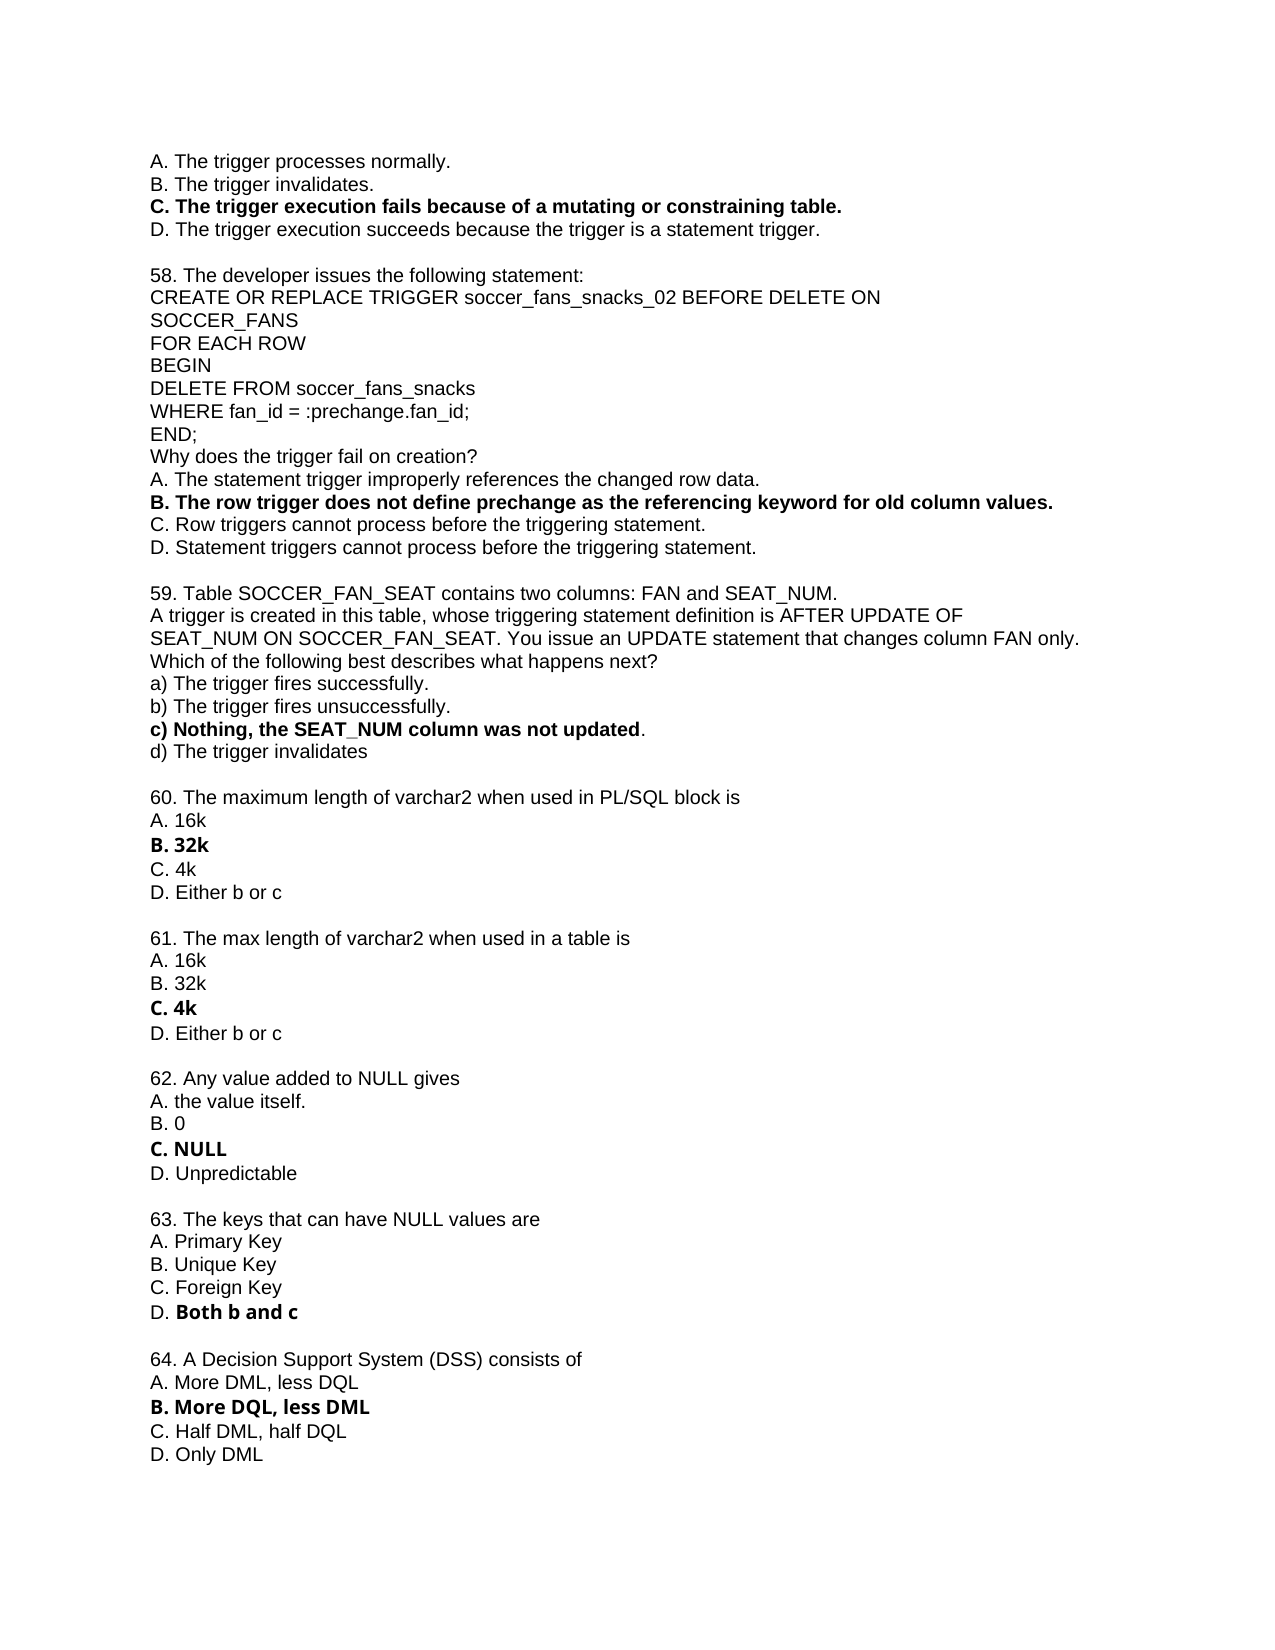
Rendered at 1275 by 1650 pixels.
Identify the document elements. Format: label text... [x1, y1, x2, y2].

text A. The trigger processes normally. [150, 150, 1125, 173]
text C. Half DML, half DQL [150, 1420, 1125, 1443]
text Which of the following best describes what happens next? [150, 649, 1125, 672]
text CREATE OR REPLACE TRIGGER soccer_fans_snacks_02 BEFORE DELETE ON [150, 286, 1125, 309]
text C. The trigger execution fails because of a mutating or constraining table. [150, 195, 1125, 218]
text B. More DQL, less DML [150, 1393, 1125, 1420]
text A. 16k [150, 808, 1125, 831]
text C. Row triggers cannot process before the triggering statement. [150, 513, 1125, 536]
text A. The statement trigger improperly references the changed row data. [150, 468, 1125, 491]
text A. Primary Key [150, 1230, 1125, 1253]
text C. 4k [150, 858, 1125, 881]
text B. The trigger invalidates. [150, 173, 1125, 195]
text d) The trigger invalidates [150, 740, 1125, 763]
text 60. The maximum length of varchar2 when used in PL/SQL block is [150, 786, 1125, 808]
text D. Unpredictable [150, 1162, 1125, 1185]
text C. NULL [150, 1135, 1125, 1162]
text b) The trigger fires unsuccessfully. [150, 695, 1125, 718]
text D. Statement triggers cannot process before the triggering statement. [150, 536, 1125, 559]
text A. the value itself. [150, 1089, 1125, 1112]
text B. The row trigger does not define prechange as the referencing keyword for old column values. [150, 491, 1125, 513]
text D. Only DML [150, 1443, 1125, 1466]
text WHERE fan_id = :prechange.fan_id; [150, 400, 1125, 422]
text D. Either b or c [150, 881, 1125, 904]
text 63. The keys that can have NULL values are [150, 1207, 1125, 1230]
text 59. Table SOCCER_FAN_SEAT contains two columns: FAN and SEAT_NUM. [150, 581, 1125, 604]
text a) The trigger fires successfully. [150, 672, 1125, 695]
text DELETE FROM soccer_fans_snacks [150, 377, 1125, 400]
text A. 16k [150, 949, 1125, 972]
text SOCCER_FANS [150, 309, 1125, 332]
text c) Nothing, the SEAT_NUM column was not updated. [150, 718, 1125, 740]
text A trigger is created in this table, whose triggering statement definition is AFTER UPDATE OF [150, 604, 1125, 627]
text B. 32k [150, 972, 1125, 994]
text END; [150, 422, 1125, 445]
text B. 32k [150, 831, 1125, 858]
text C. Foreign Key [150, 1276, 1125, 1298]
text 62. Any value added to NULL gives [150, 1067, 1125, 1089]
text C. 4k [150, 994, 1125, 1021]
text B. 0 [150, 1112, 1125, 1135]
text 58. The developer issues the following statement: [150, 263, 1125, 286]
text SEAT_NUM ON SOCCER_FAN_SEAT. You issue an UPDATE statement that changes column FAN only. [150, 627, 1125, 649]
text Why does the trigger fail on creation? [150, 445, 1125, 468]
text D. The trigger execution succeeds because the trigger is a statement trigger. [150, 218, 1125, 241]
text 61. The max length of varchar2 when used in a table is [150, 926, 1125, 949]
text BEGIN [150, 354, 1125, 377]
text FOR EACH ROW [150, 332, 1125, 354]
text A. More DML, less DQL [150, 1371, 1125, 1393]
text 64. A Decision Support System (DSS) consists of [150, 1348, 1125, 1371]
text D. Both b and c [150, 1298, 1125, 1325]
text D. Either b or c [150, 1021, 1125, 1044]
text B. Unique Key [150, 1253, 1125, 1276]
